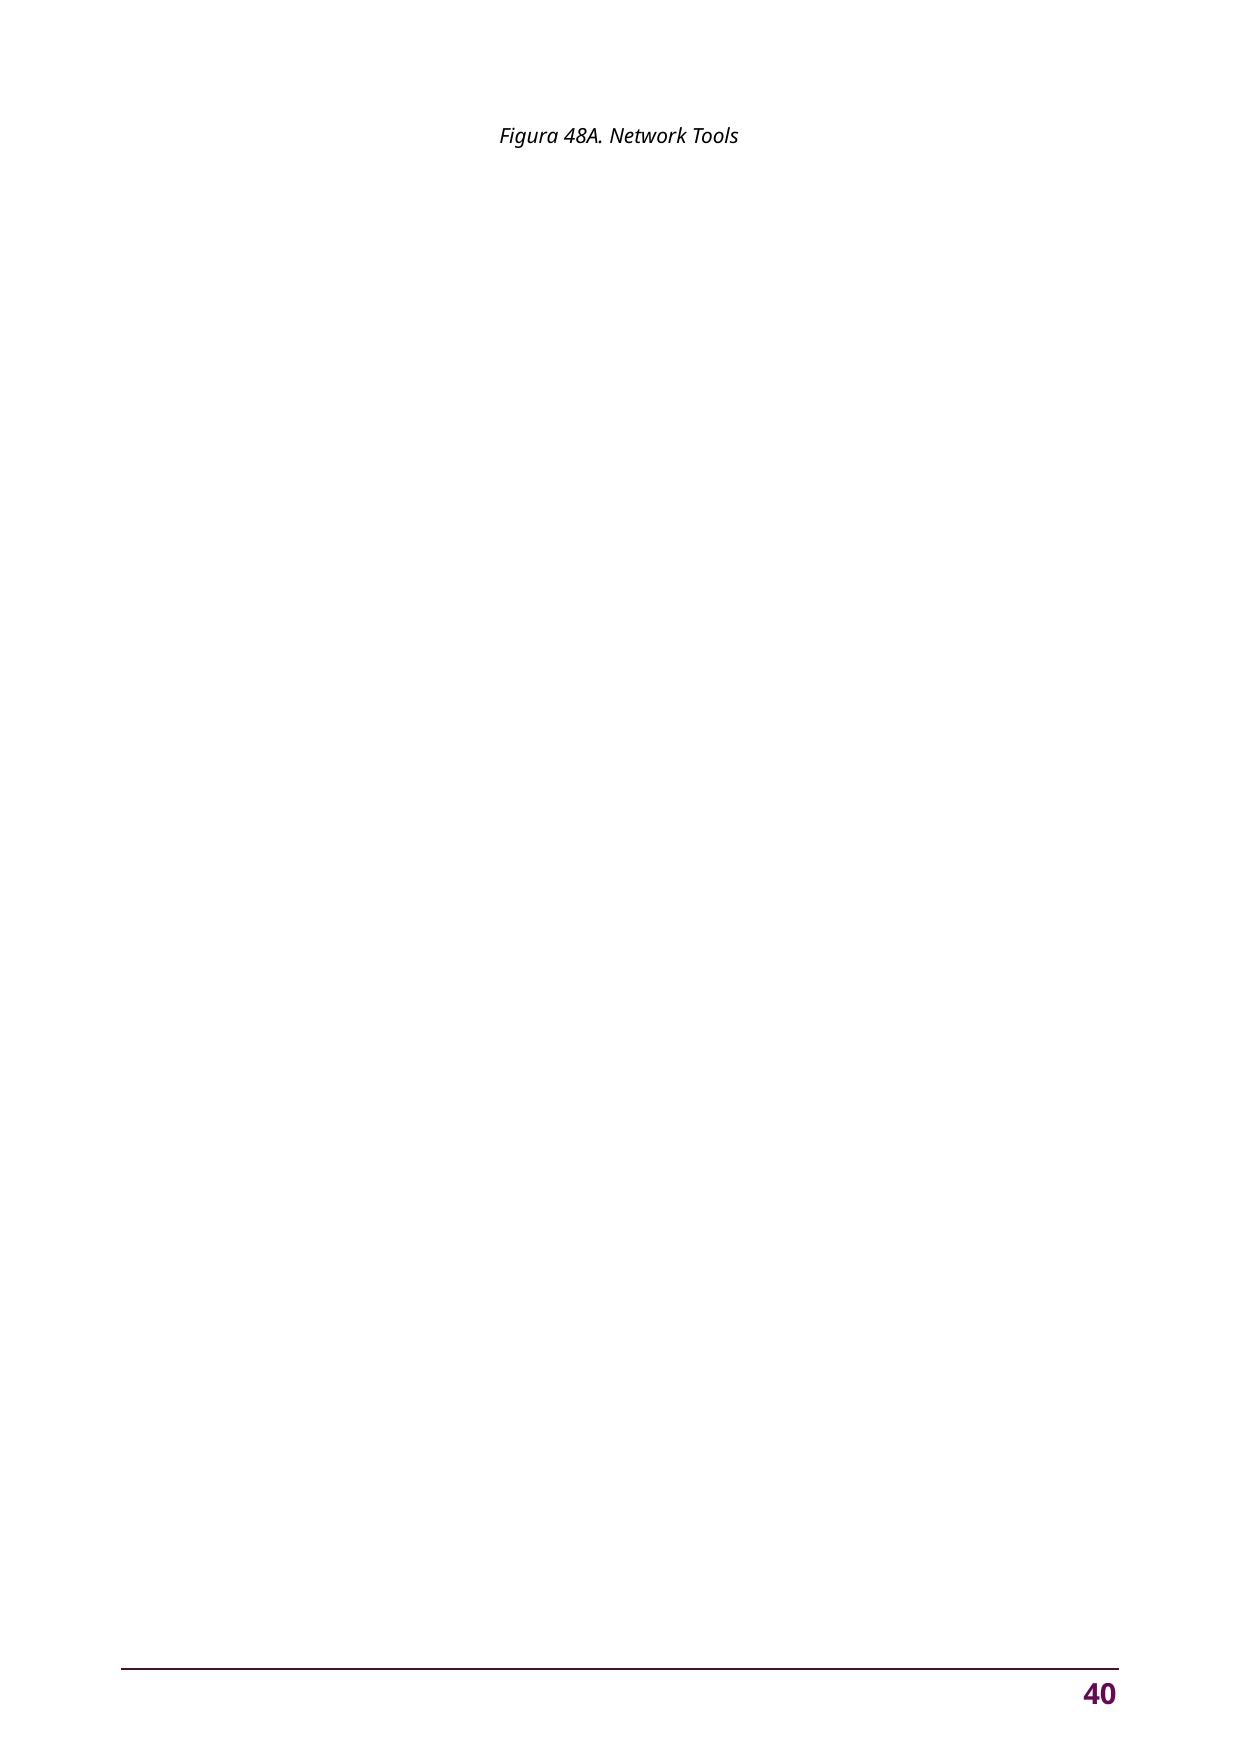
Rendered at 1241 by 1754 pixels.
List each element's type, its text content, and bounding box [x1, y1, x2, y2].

text Figura 48A. Network Tools [121, 121, 1119, 149]
